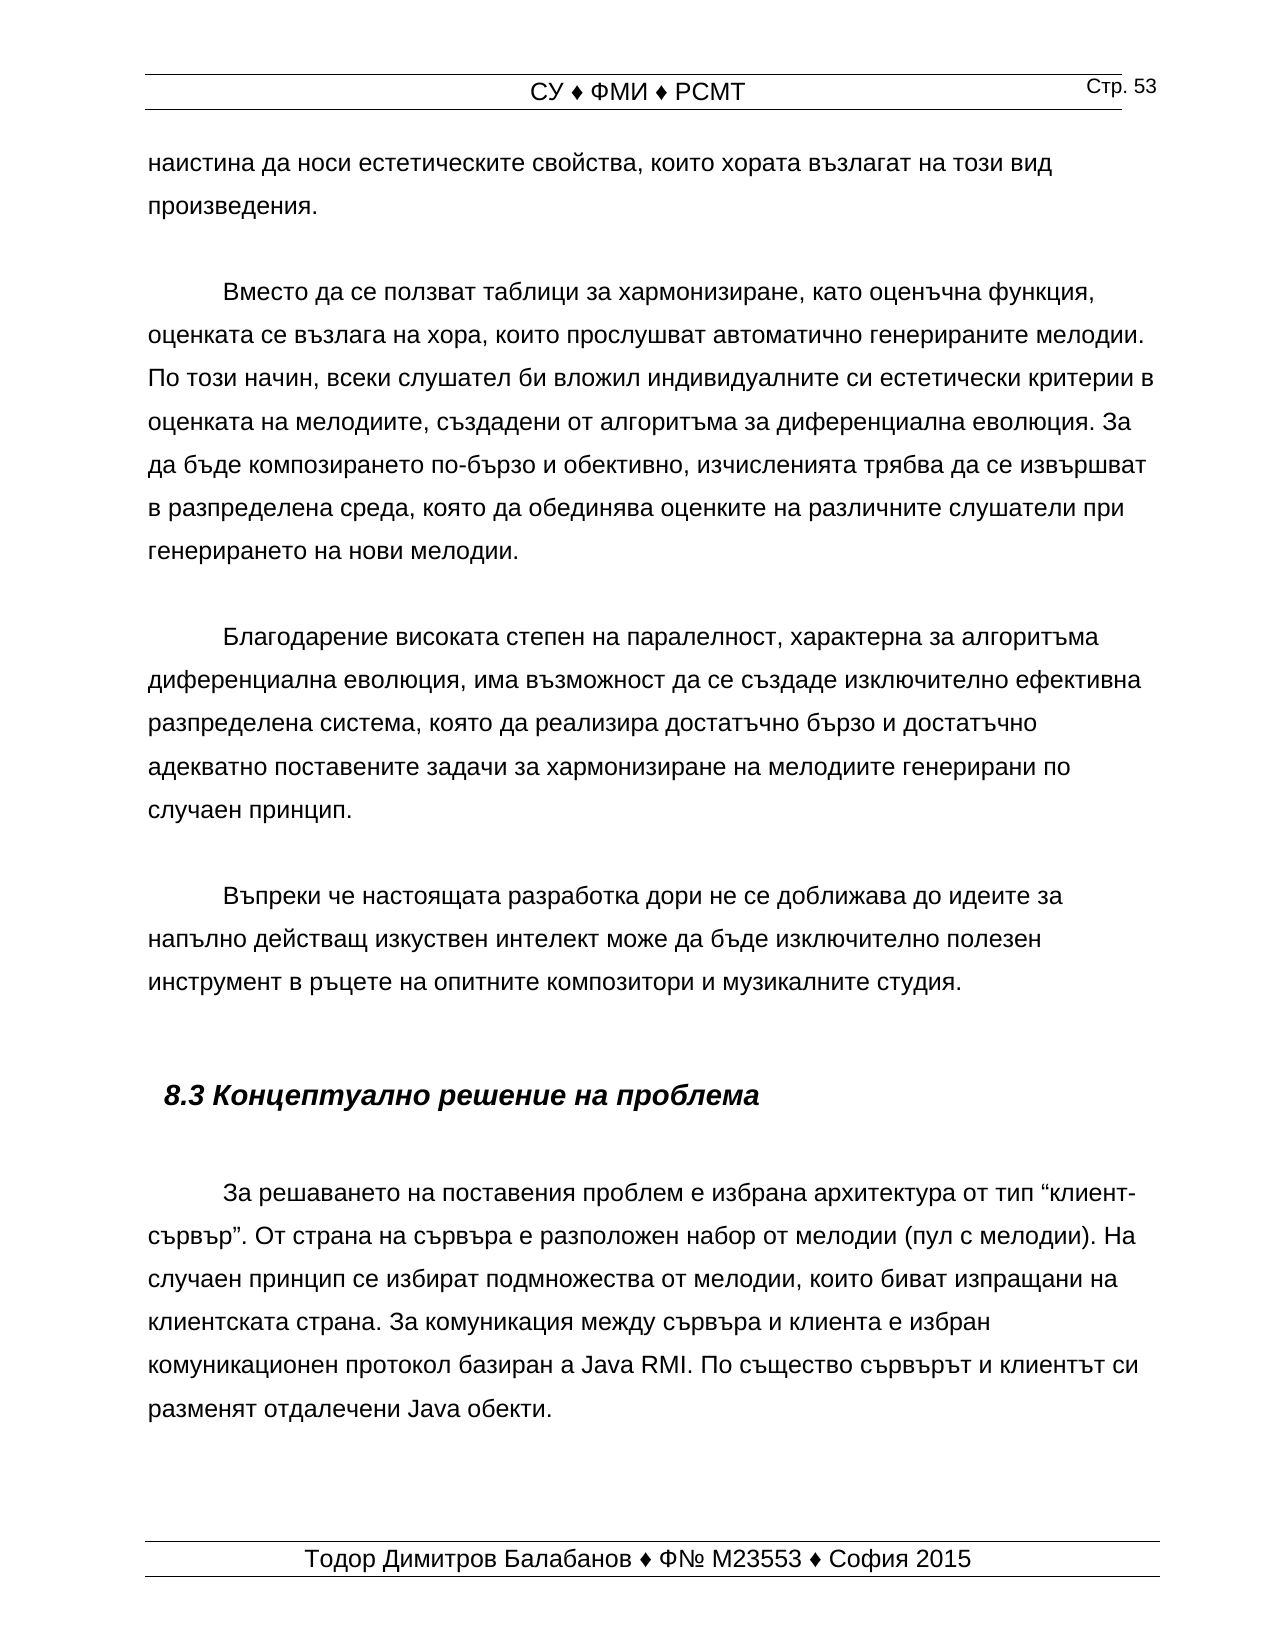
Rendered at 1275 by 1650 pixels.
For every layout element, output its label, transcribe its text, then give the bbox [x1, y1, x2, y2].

text За решаването на поставения проблем е избрана архитектура от тип “клиент-сървър”. От страна на сървъра е разположен набор от мелодии (пул с мелодии). На случаен принцип се избират подмножества от мелодии, които биват изпращани на клиентската страна. За комуникация между сървъра и клиента е избран комуникационен протокол базиран а Java RMI. По същество сървърът и клиентът си разменят отдалечени Java обекти. [148, 1178, 1157, 1422]
text Вместо да се ползват таблици за хармонизиране, като оценъчна функция, оценката се възлага на хора, които прослушват автоматично генерираните мелодии. По този начин, всеки слушател би вложил индивидуалните си естетически критерии в оценката на мелодиите, създадени от алгоритъма за диференциална еволюция. За да бъде композирането по-бързо и обективно, изчисленията трябва да се извършват в разпределена среда, която да обединява оценките на различните слушатели при генерирането на нови мелодии. [148, 277, 1157, 564]
text Благодарение високата степен на паралелност, характерна за алгоритъма диференциална еволюция, има възможност да се създаде изключително ефективна разпределена система, която да реализира достатъчно бързо и достатъчно адекватно поставените задачи за хармонизиране на мелодиите генерирани по случаен принцип. [148, 622, 1157, 823]
subtitle 8.3 Концептуално решение на проблема [148, 1078, 1157, 1112]
text Въпреки че настоящата разработка дори не се доближава до идеите за напълно действащ изкуствен интелект може да бъде изключително полезен инструмент в ръцете на опитните композитори и музикалните студия. [148, 881, 1157, 996]
text наистина да носи естетическите свойства, които хората възлагат на този вид произведения. [148, 148, 1157, 219]
